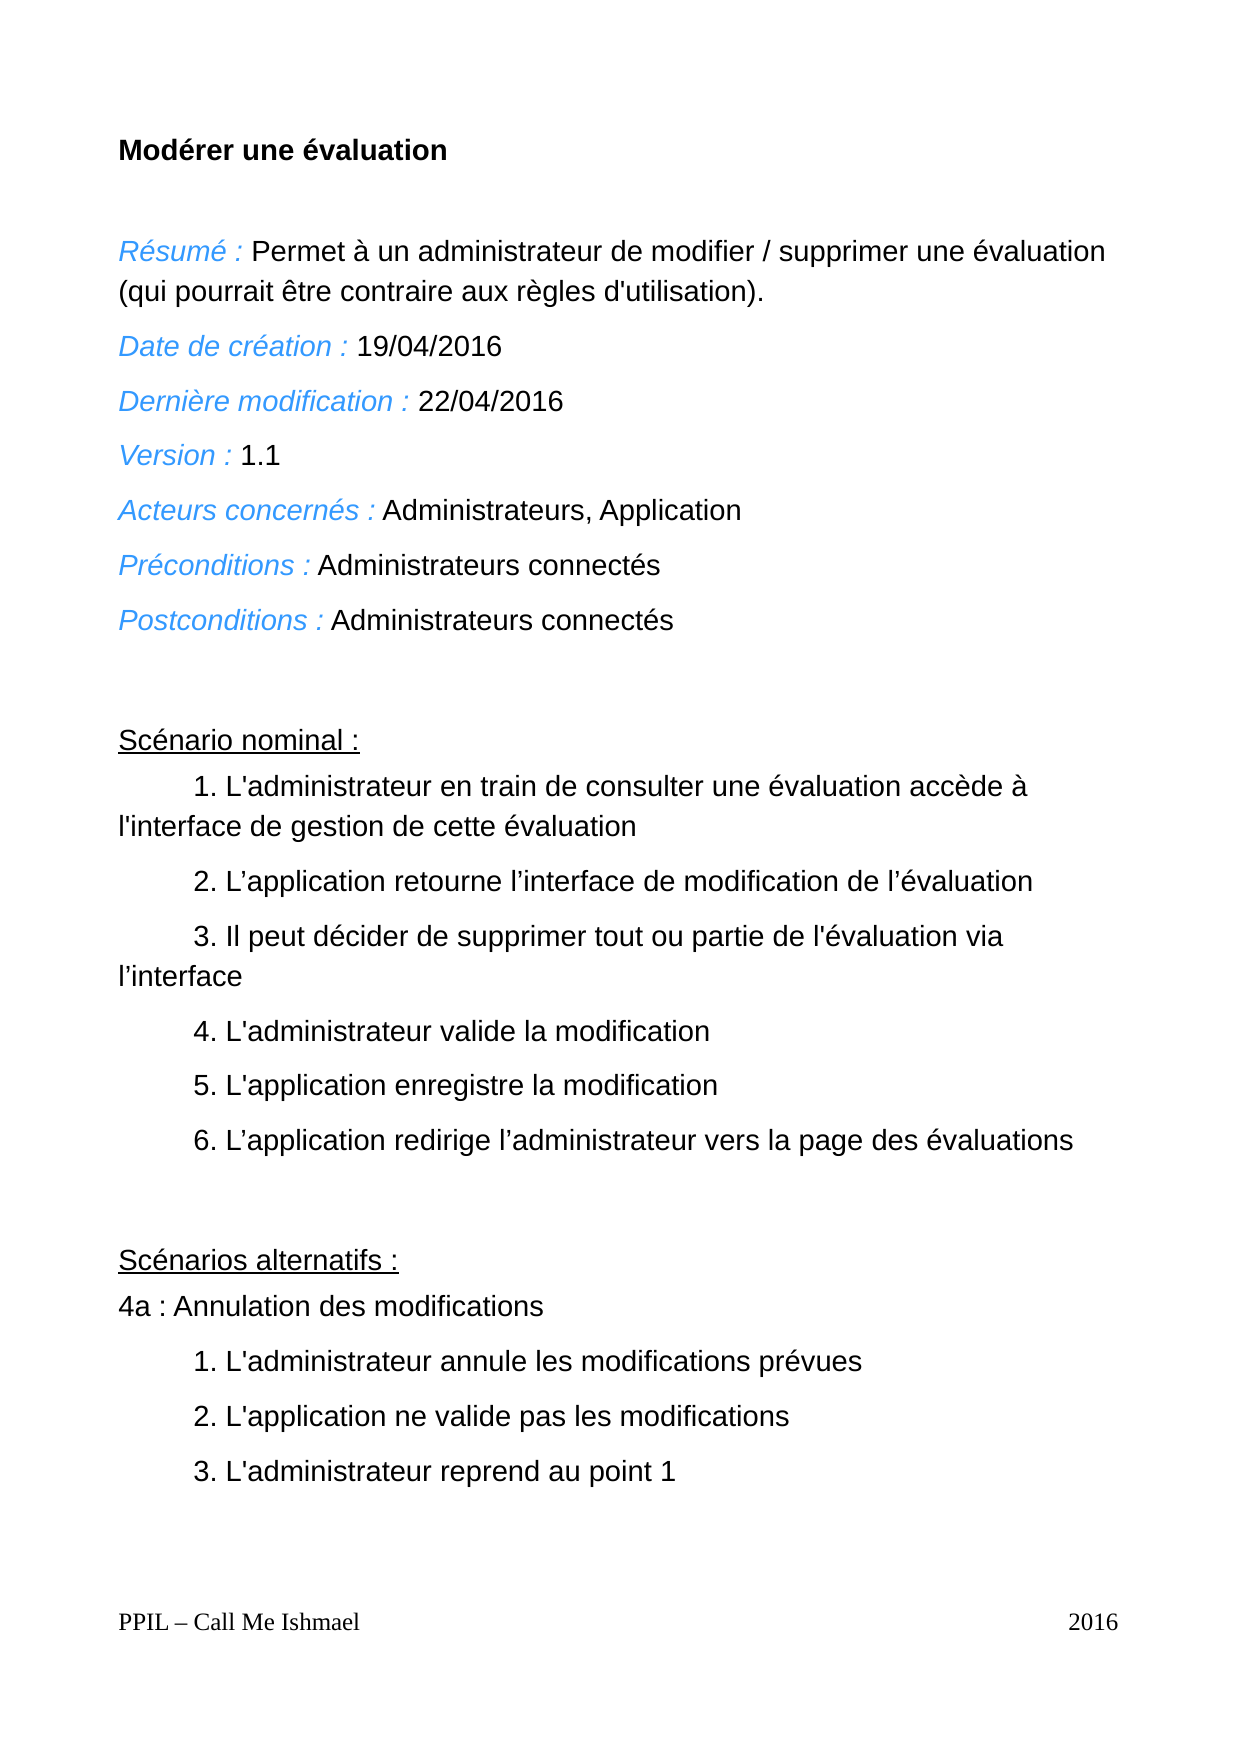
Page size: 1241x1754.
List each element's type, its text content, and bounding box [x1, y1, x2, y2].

text Préconditions : Administrateurs connectés [118, 548, 1122, 581]
text 1. L'administrateur en train de consulter une évaluation accède à l'interface de gestion de cette évaluation [118, 769, 1122, 842]
text 1. L'administrateur annule les modifications prévues [118, 1344, 1122, 1377]
text Date de création : 19/04/2016 [118, 329, 1122, 362]
text 6. L’application redirige l’administrateur vers la page des évaluations [118, 1123, 1122, 1157]
text 4a : Annulation des modifications [118, 1289, 1122, 1323]
text Postconditions : Administrateurs connectés [118, 603, 1122, 636]
text Résumé : Permet à un administrateur de modifier / supprimer une évaluation (qui pourrait être contraire aux règles d'utilisation). [118, 234, 1122, 307]
text Version : 1.1 [118, 438, 1122, 472]
text 4. L'administrateur valide la modification [118, 1013, 1122, 1047]
text 3. Il peut décider de supprimer tout ou partie de l'évaluation via l’interface [118, 918, 1122, 992]
text Acteurs concernés : Administrateurs, Application [118, 493, 1122, 527]
text Dernière modification : 22/04/2016 [118, 383, 1122, 417]
text 2. L'application ne valide pas les modifications [118, 1399, 1122, 1432]
text 3. L'administrateur reprend au point 1 [118, 1453, 1122, 1487]
subtitle Scénarios alternatifs : [118, 1243, 1122, 1277]
subtitle Scénario nominal : [118, 723, 1122, 756]
subtitle Modérer une évaluation [118, 133, 1122, 166]
text 5. L'application enregistre la modification [118, 1068, 1122, 1102]
text 2. L’application retourne l’interface de modification de l’évaluation [118, 864, 1122, 897]
